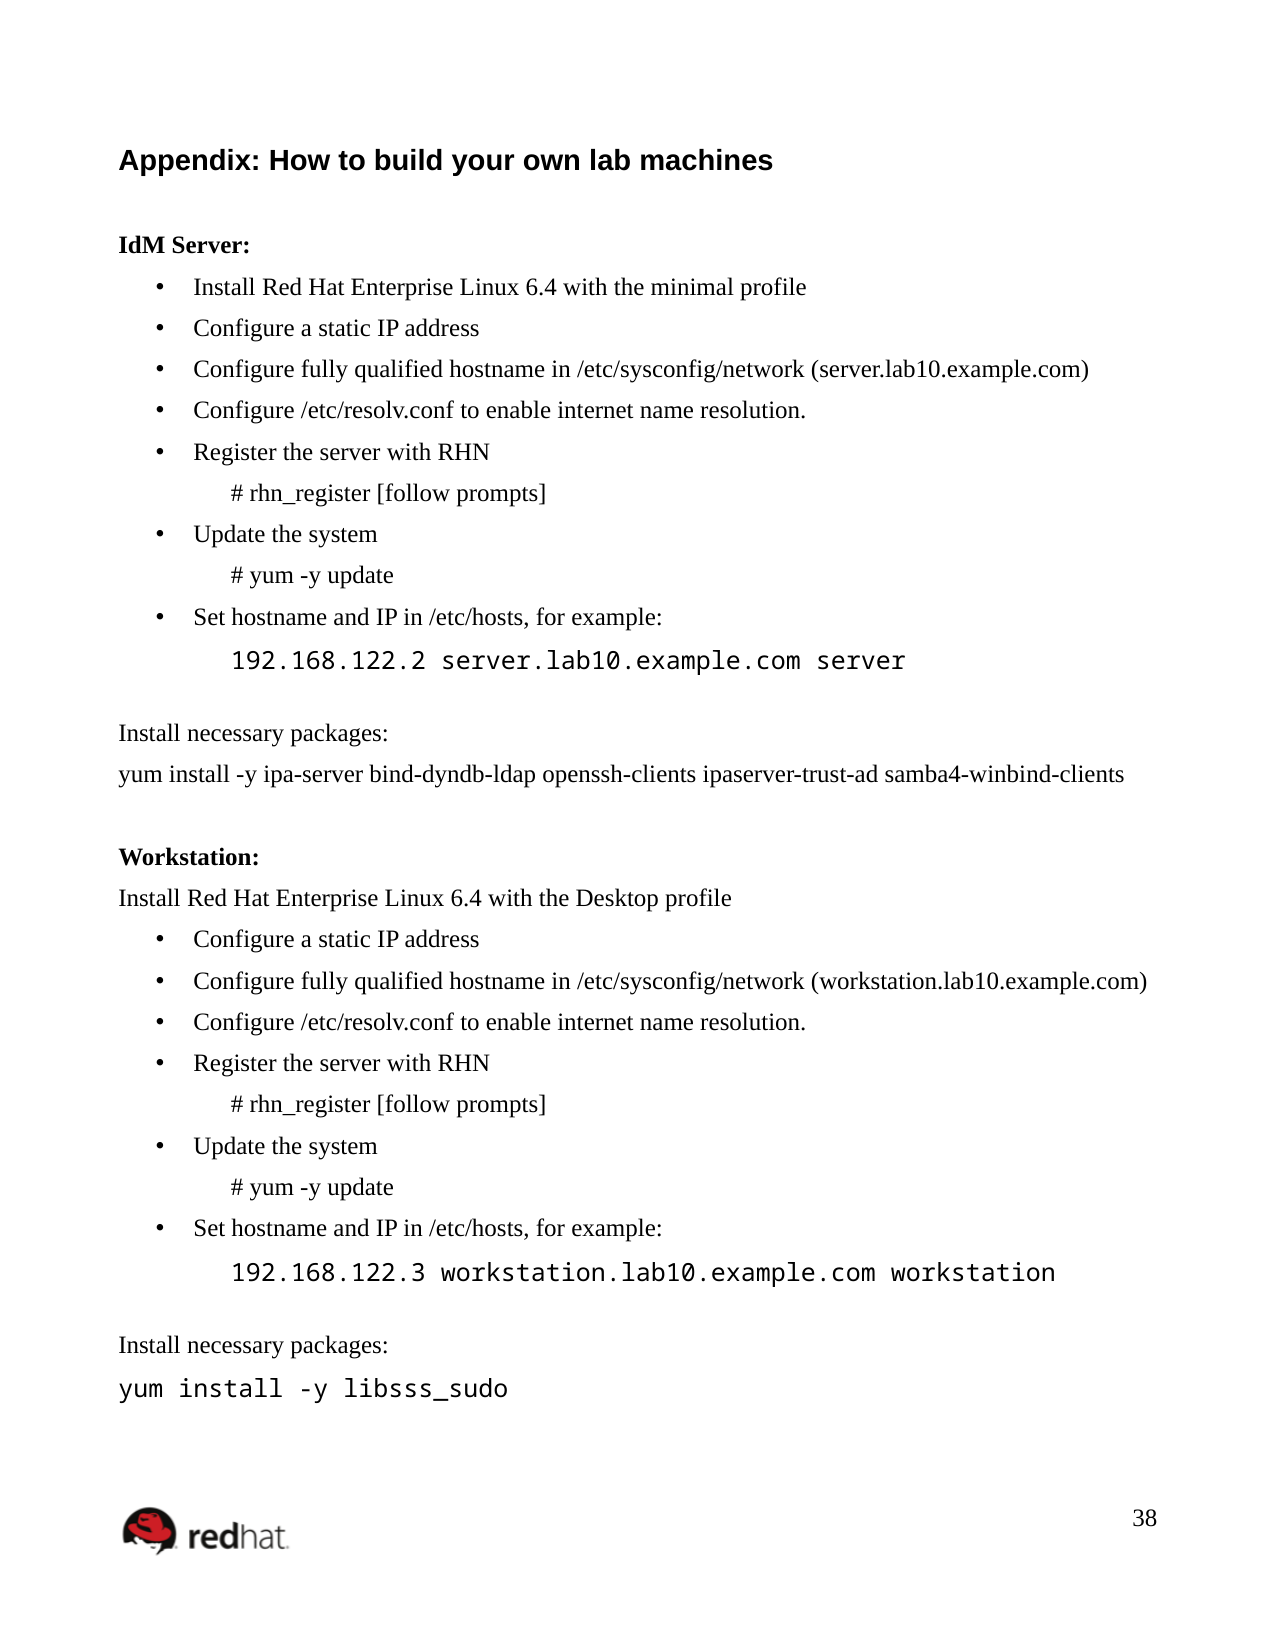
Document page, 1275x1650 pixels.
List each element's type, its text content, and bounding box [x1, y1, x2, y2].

list Configure /etc/resolv.conf to enable internet name resolution. [156, 1007, 1157, 1036]
text yum install -y libsss_sudo [118, 1371, 1157, 1405]
list Configure fully qualified hostname in /etc/sysconfig/network (server.lab10.example.com) [156, 354, 1157, 383]
list # yum -y update [193, 1172, 1157, 1201]
text Workstation: [118, 842, 1157, 871]
text Install Red Hat Enterprise Linux 6.4 with the Desktop profile [118, 883, 1157, 912]
text yum install -y ipa-server bind-dyndb-ldap openssh-clients ipaserver-trust-ad samba4-winbind-clients [118, 759, 1157, 788]
list Update the system [156, 519, 1157, 548]
list Set hostname and IP in /etc/hosts, for example: [156, 602, 1157, 630]
text IdM Server: [118, 230, 1157, 259]
list Configure fully qualified hostname in /etc/sysconfig/network (workstation.lab10.example.com) [156, 966, 1157, 994]
list Configure /etc/resolv.conf to enable internet name resolution. [156, 395, 1157, 424]
subtitle Appendix: How to build your own lab machines [118, 143, 1157, 177]
list Update the system [156, 1131, 1157, 1159]
list # rhn_register [follow prompts] [193, 478, 1157, 507]
text Install necessary packages: [118, 718, 1157, 747]
list Set hostname and IP in /etc/hosts, for example: [156, 1213, 1157, 1242]
list 192.168.122.3 workstation.lab10.example.com workstation [193, 1254, 1157, 1288]
list Install Red Hat Enterprise Linux 6.4 with the minimal profile [156, 272, 1157, 300]
list Register the server with RHN [156, 437, 1157, 465]
list # rhn_register [follow prompts] [193, 1089, 1157, 1118]
list # yum -y update [193, 560, 1157, 589]
text Install necessary packages: [118, 1330, 1157, 1358]
list 192.168.122.2 server.lab10.example.com server [193, 643, 1157, 677]
list Configure a static IP address [156, 313, 1157, 342]
picture [118, 1503, 297, 1560]
list Register the server with RHN [156, 1048, 1157, 1077]
list Configure a static IP address [156, 924, 1157, 953]
